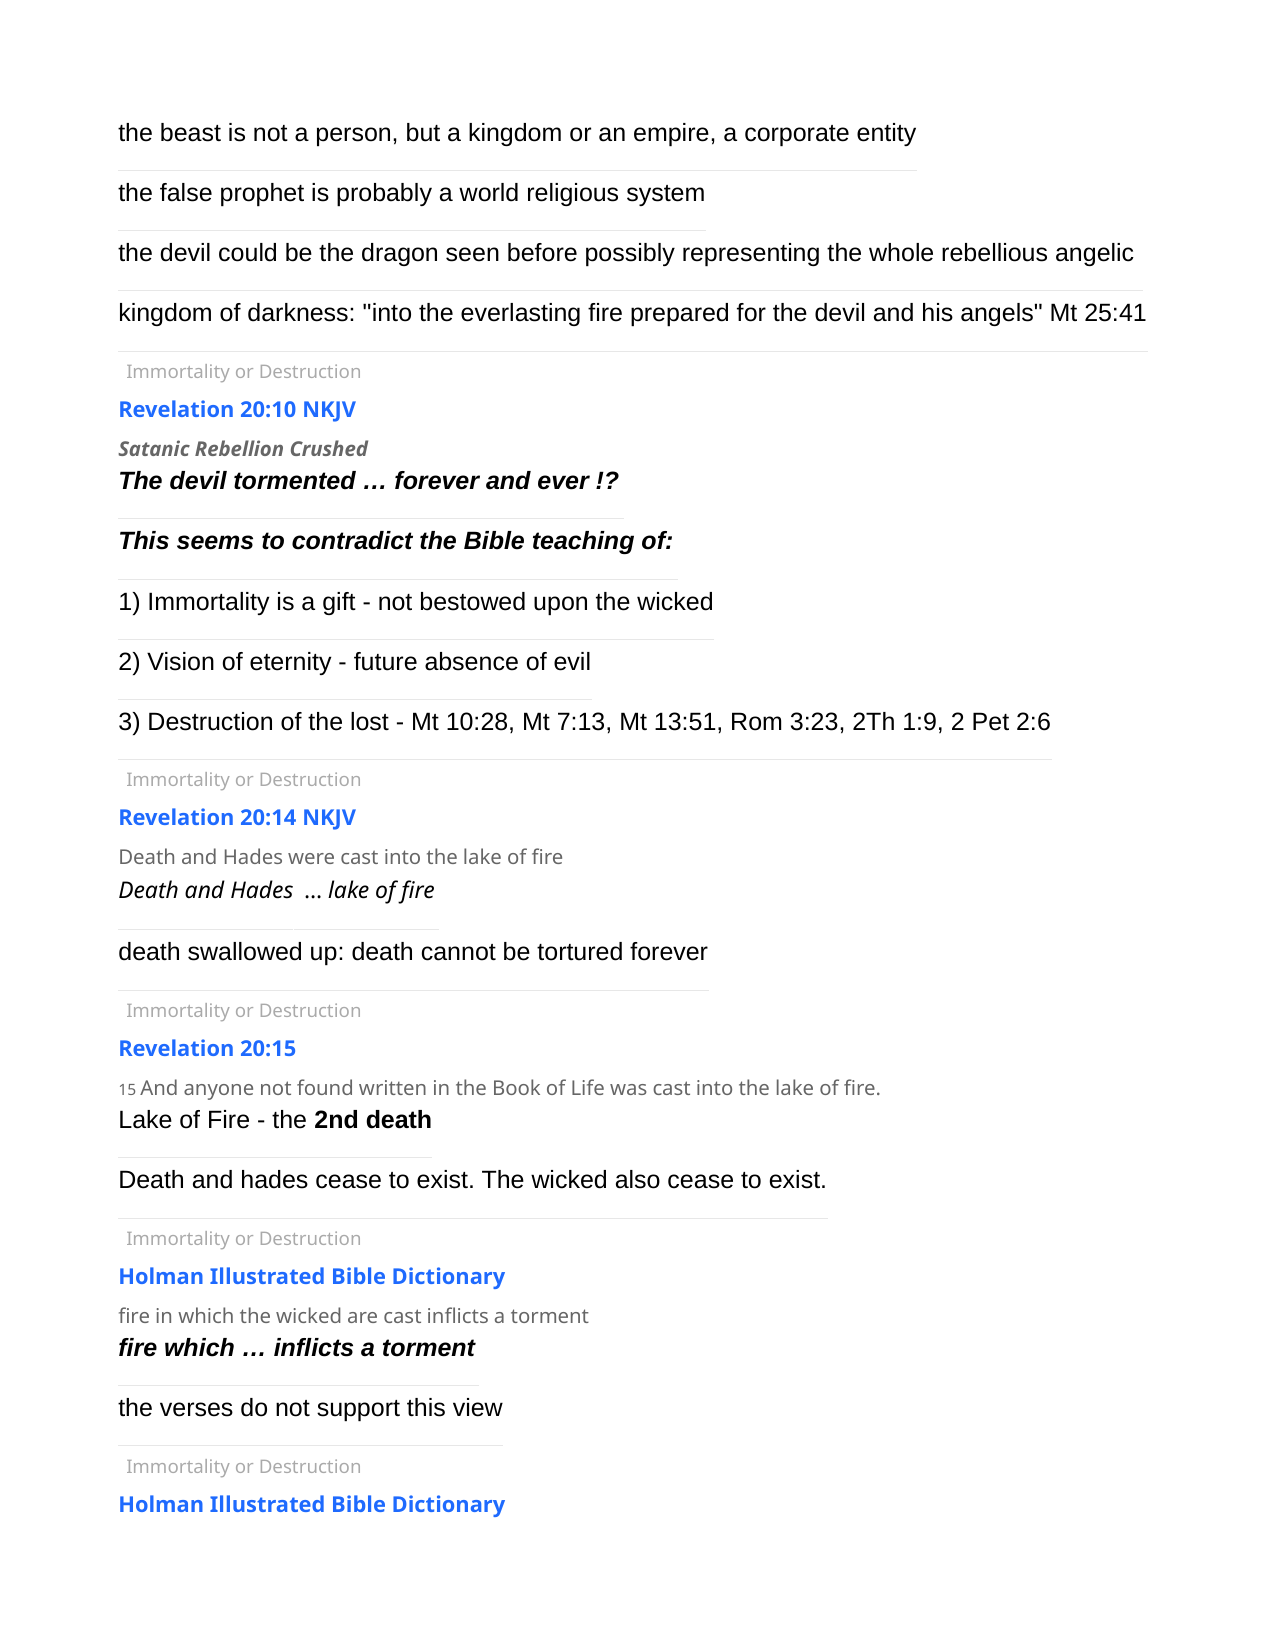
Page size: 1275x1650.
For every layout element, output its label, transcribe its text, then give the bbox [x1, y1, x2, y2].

text Revelation 20:10 NKJV [118, 394, 1157, 424]
text the verses do not support this view [118, 1393, 1157, 1446]
text Satanic Rebellion Crushed [118, 434, 1157, 462]
text fire which … inflicts a torment [118, 1333, 1157, 1385]
text The devil tormented … forever and ever !? [118, 466, 1157, 518]
text 3) Destruction of the lost - Mt 10:28, Mt 7:13, Mt 13:51, Rom 3:23, 2Th 1:9, 2 Pet 2:6 [118, 707, 1157, 759]
text Lake of Fire - the 2nd death [118, 1105, 1157, 1157]
text the beast is not a person, but a kingdom or an empire, a corporate entity [118, 118, 1157, 170]
text fire in which the wicked are cast inflicts a torment [118, 1301, 1157, 1329]
text Revelation 20:14 NKJV [118, 802, 1157, 832]
text death swallowed up: death cannot be tortured forever [118, 937, 1157, 990]
text This seems to contradict the Bible teaching of: [118, 526, 1157, 579]
text Revelation 20:15 [118, 1033, 1157, 1063]
text Holman Illustrated Bible Dictionary [118, 1489, 1157, 1519]
text Holman Illustrated Bible Dictionary [118, 1261, 1157, 1291]
text 15 And anyone not found written in the Book of Life was cast into the lake of fire. [118, 1073, 1157, 1101]
text the devil could be the dragon seen before possibly representing the whole rebellious angelic kingdom of darkness: "into the everlasting fire prepared for the devil and his angels" Mt 25:41 [118, 238, 1157, 351]
text Death and Hades were cast into the lake of fire [118, 843, 1157, 870]
text Immortality or Destruction [126, 997, 1149, 1023]
text Immortality or Destruction [126, 1225, 1149, 1251]
text Death and hades cease to exist. The wicked also cease to exist. [118, 1165, 1157, 1218]
text Immortality or Destruction [126, 358, 1149, 384]
text 1) Immortality is a gift - not bestowed upon the wicked [118, 586, 1157, 639]
text the false prophet is probably a world religious system [118, 178, 1157, 231]
text Immortality or Destruction [126, 1453, 1149, 1479]
text Death and Hades … lake of fire [118, 874, 1157, 929]
text 2) Vision of eternity - future absence of evil [118, 647, 1157, 699]
text Immortality or Destruction [126, 767, 1149, 792]
